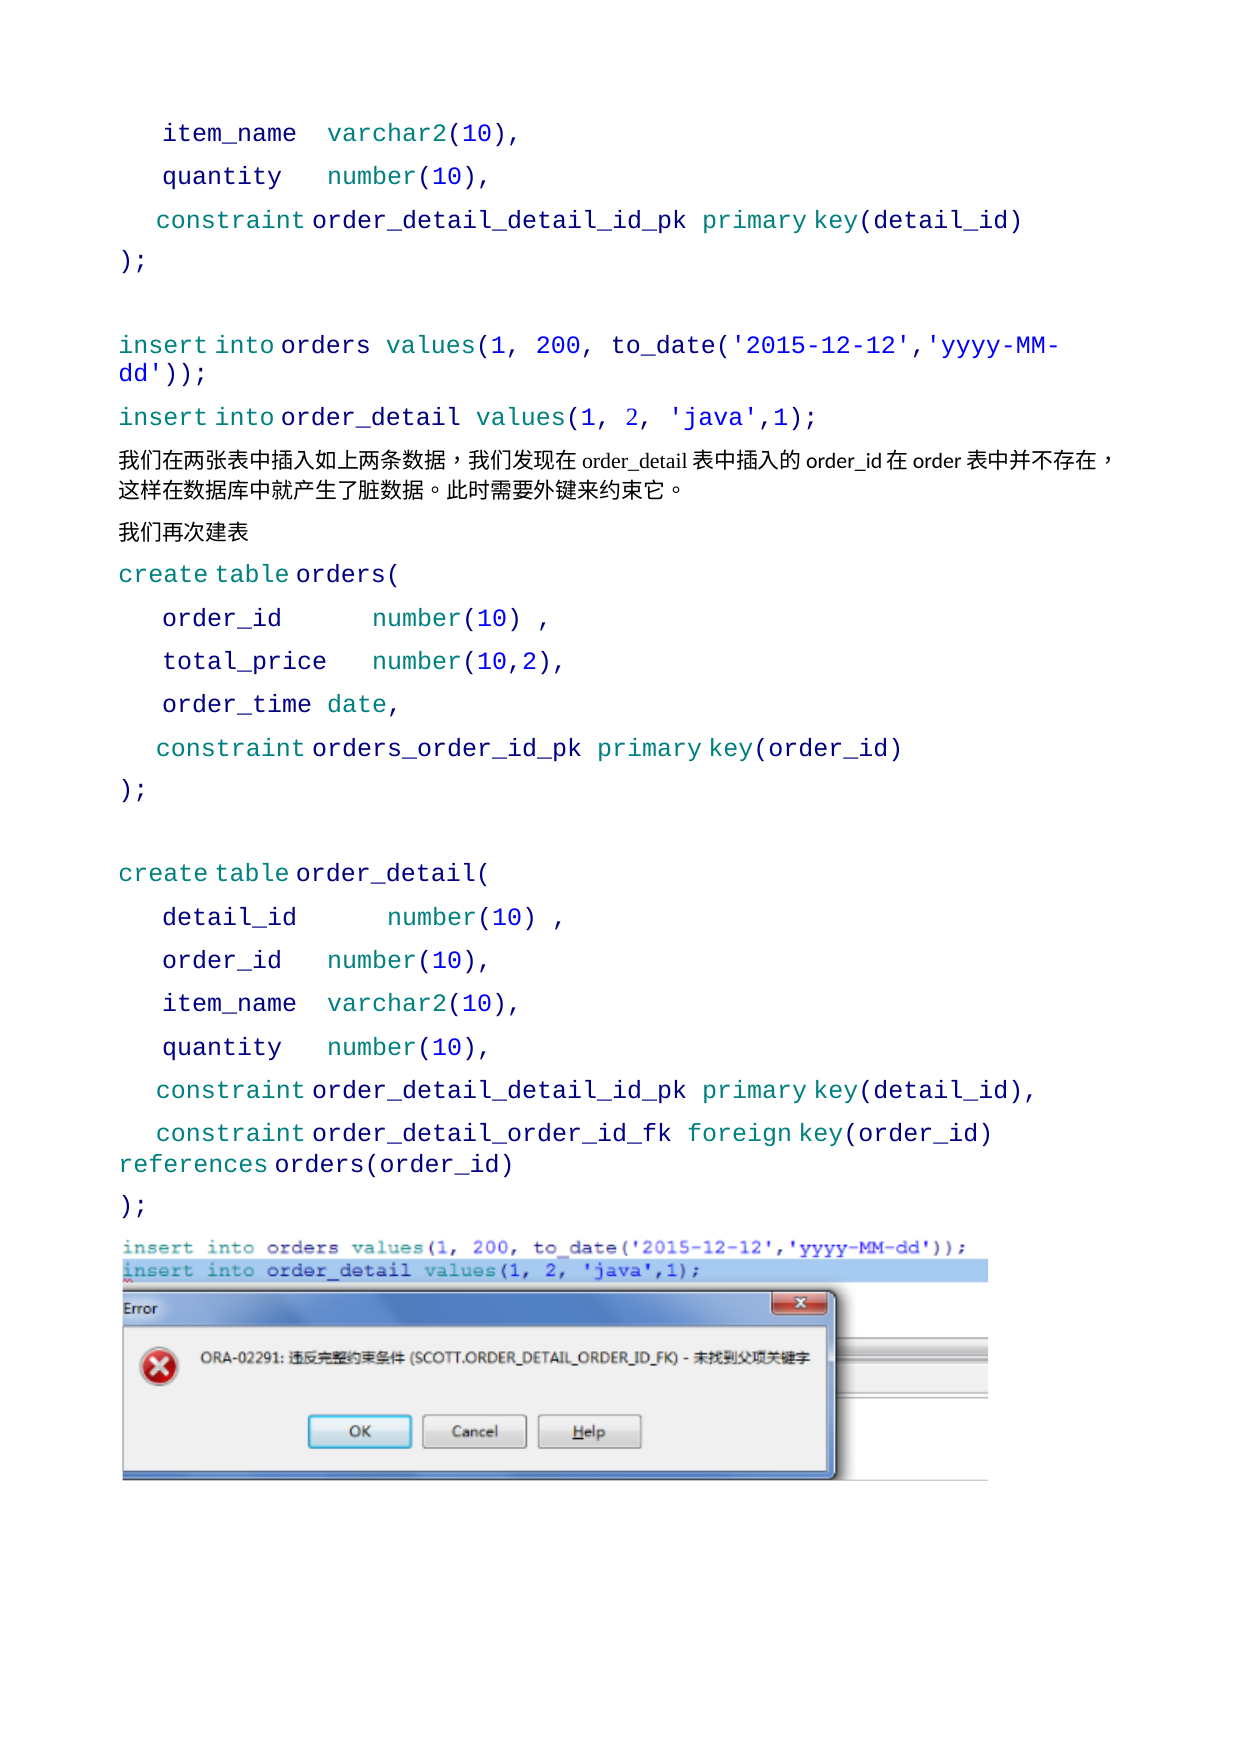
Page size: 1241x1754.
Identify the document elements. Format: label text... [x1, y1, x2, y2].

text quantity number(10), [118, 161, 1122, 192]
text ); [118, 248, 1122, 276]
text constraint order_detail_detail_id_pk primary key(detail_id), [118, 1075, 1122, 1106]
text insert into order_detail values(1, 2, 'java',1); [118, 402, 1122, 433]
text order_time date, [118, 689, 1122, 720]
text order_id number(10), [118, 945, 1122, 976]
text constraint order_detail_detail_id_pk primary key(detail_id) [118, 205, 1122, 236]
text 我们再次建表 [118, 517, 1122, 547]
text create table order_detail( [118, 858, 1122, 889]
text constraint orders_order_id_pk primary key(order_id) [118, 733, 1122, 764]
text quantity number(10), [118, 1032, 1122, 1062]
picture [122, 1234, 989, 1482]
text detail_id number(10) , [118, 902, 1122, 932]
text order_id number(10) , [118, 603, 1122, 634]
text 我们在两张表中插入如上两条数据，我们发现在order_detail表中插入的order_id在order表中并不存在，这样在数据库中就产生了脏数据。此时需要外键来约束它。 [118, 445, 1122, 505]
text ); [118, 776, 1122, 804]
text total_price number(10,2), [118, 646, 1122, 677]
text constraint order_detail_order_id_fk foreign key(order_id) references orders(order_id) [118, 1118, 1122, 1180]
text item_name varchar2(10), [118, 118, 1122, 149]
text ); [118, 1192, 1122, 1221]
text insert into orders values(1, 200, to_date('2015-12-12','yyyy-MM-dd')); [118, 330, 1122, 389]
text create table orders( [118, 559, 1122, 590]
text item_name varchar2(10), [118, 988, 1122, 1019]
